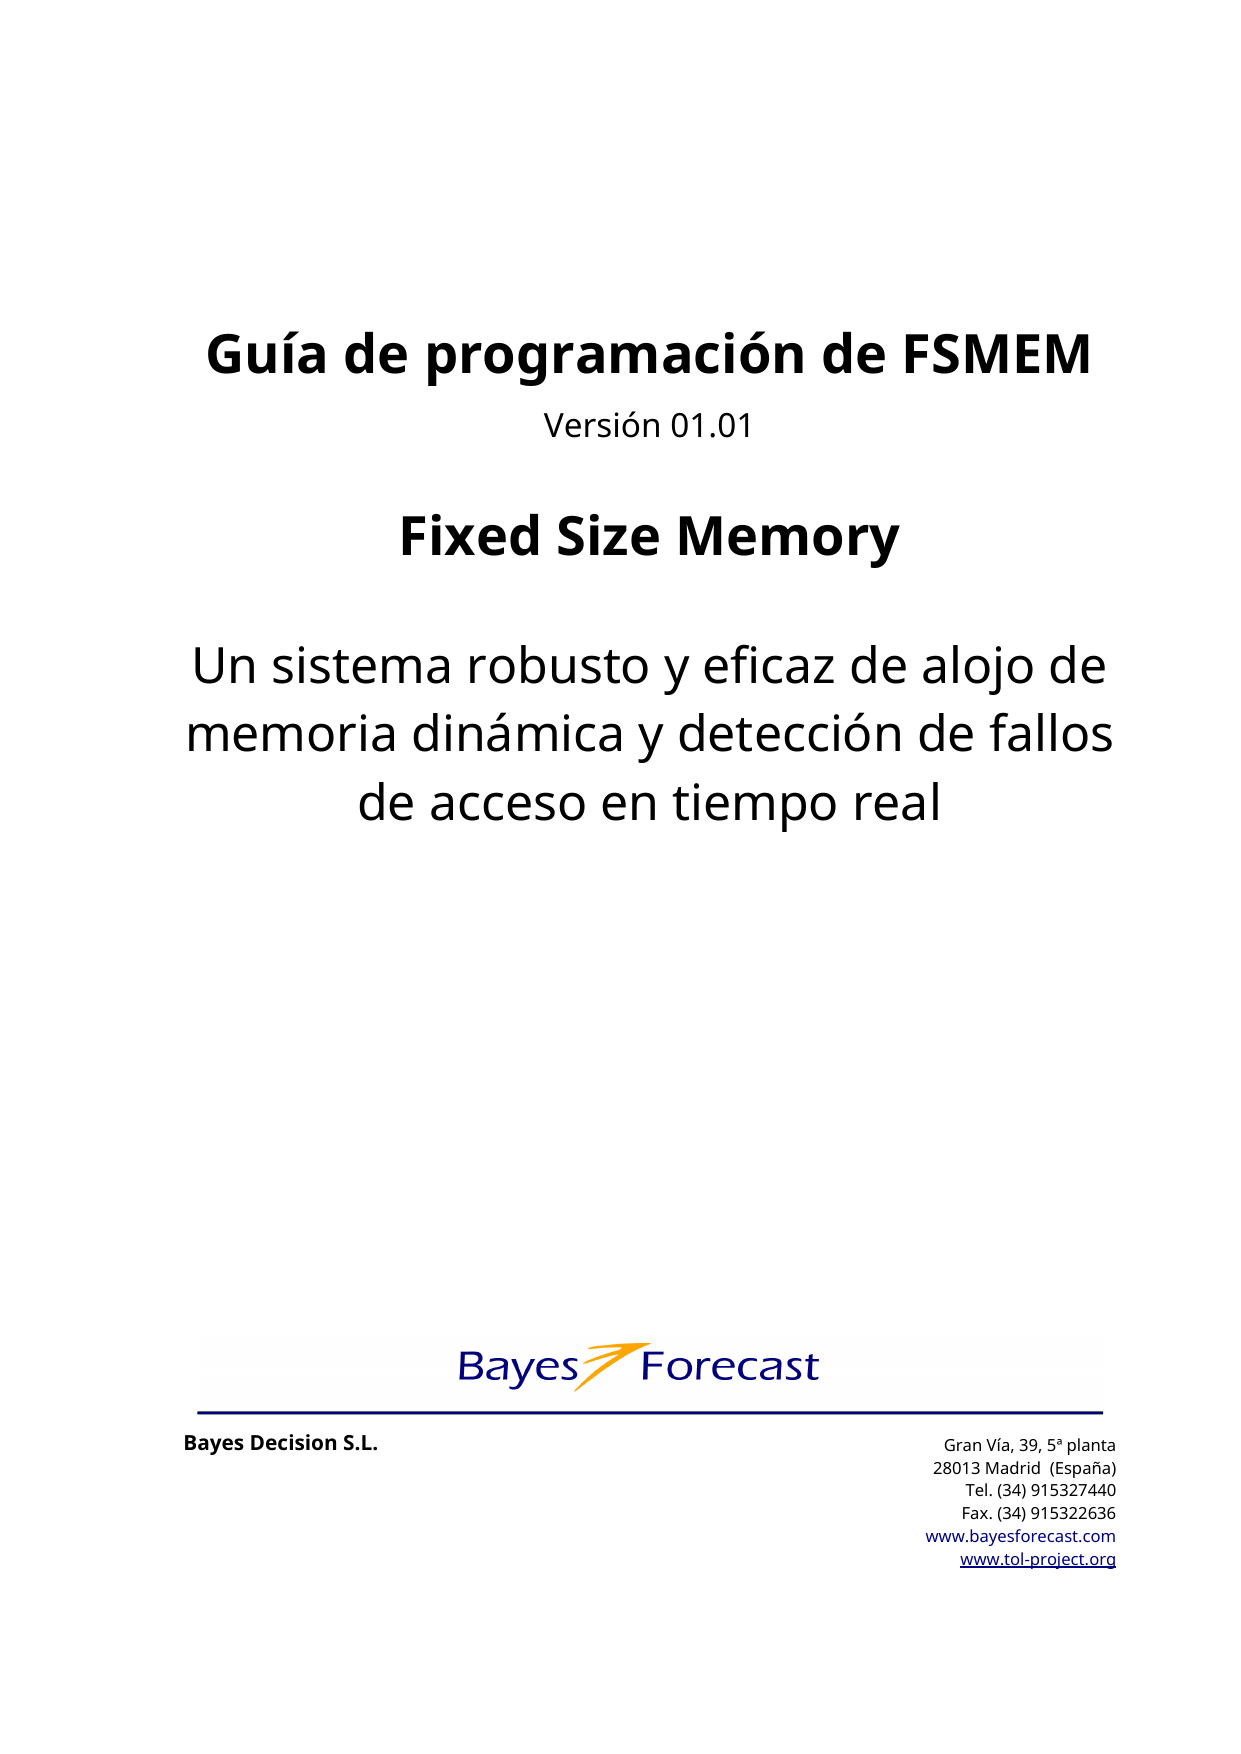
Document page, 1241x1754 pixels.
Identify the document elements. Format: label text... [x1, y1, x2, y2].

text Guía de programación de FSMEM [177, 316, 1122, 389]
text Un sistema robusto y eficaz de alojo de memoria dinámica y detección de fallos de acceso en tiempo real [177, 630, 1122, 835]
picture [193, 1329, 1106, 1419]
text Versión 01.01 [177, 402, 1122, 447]
text Fixed Size Memory [177, 497, 1122, 571]
